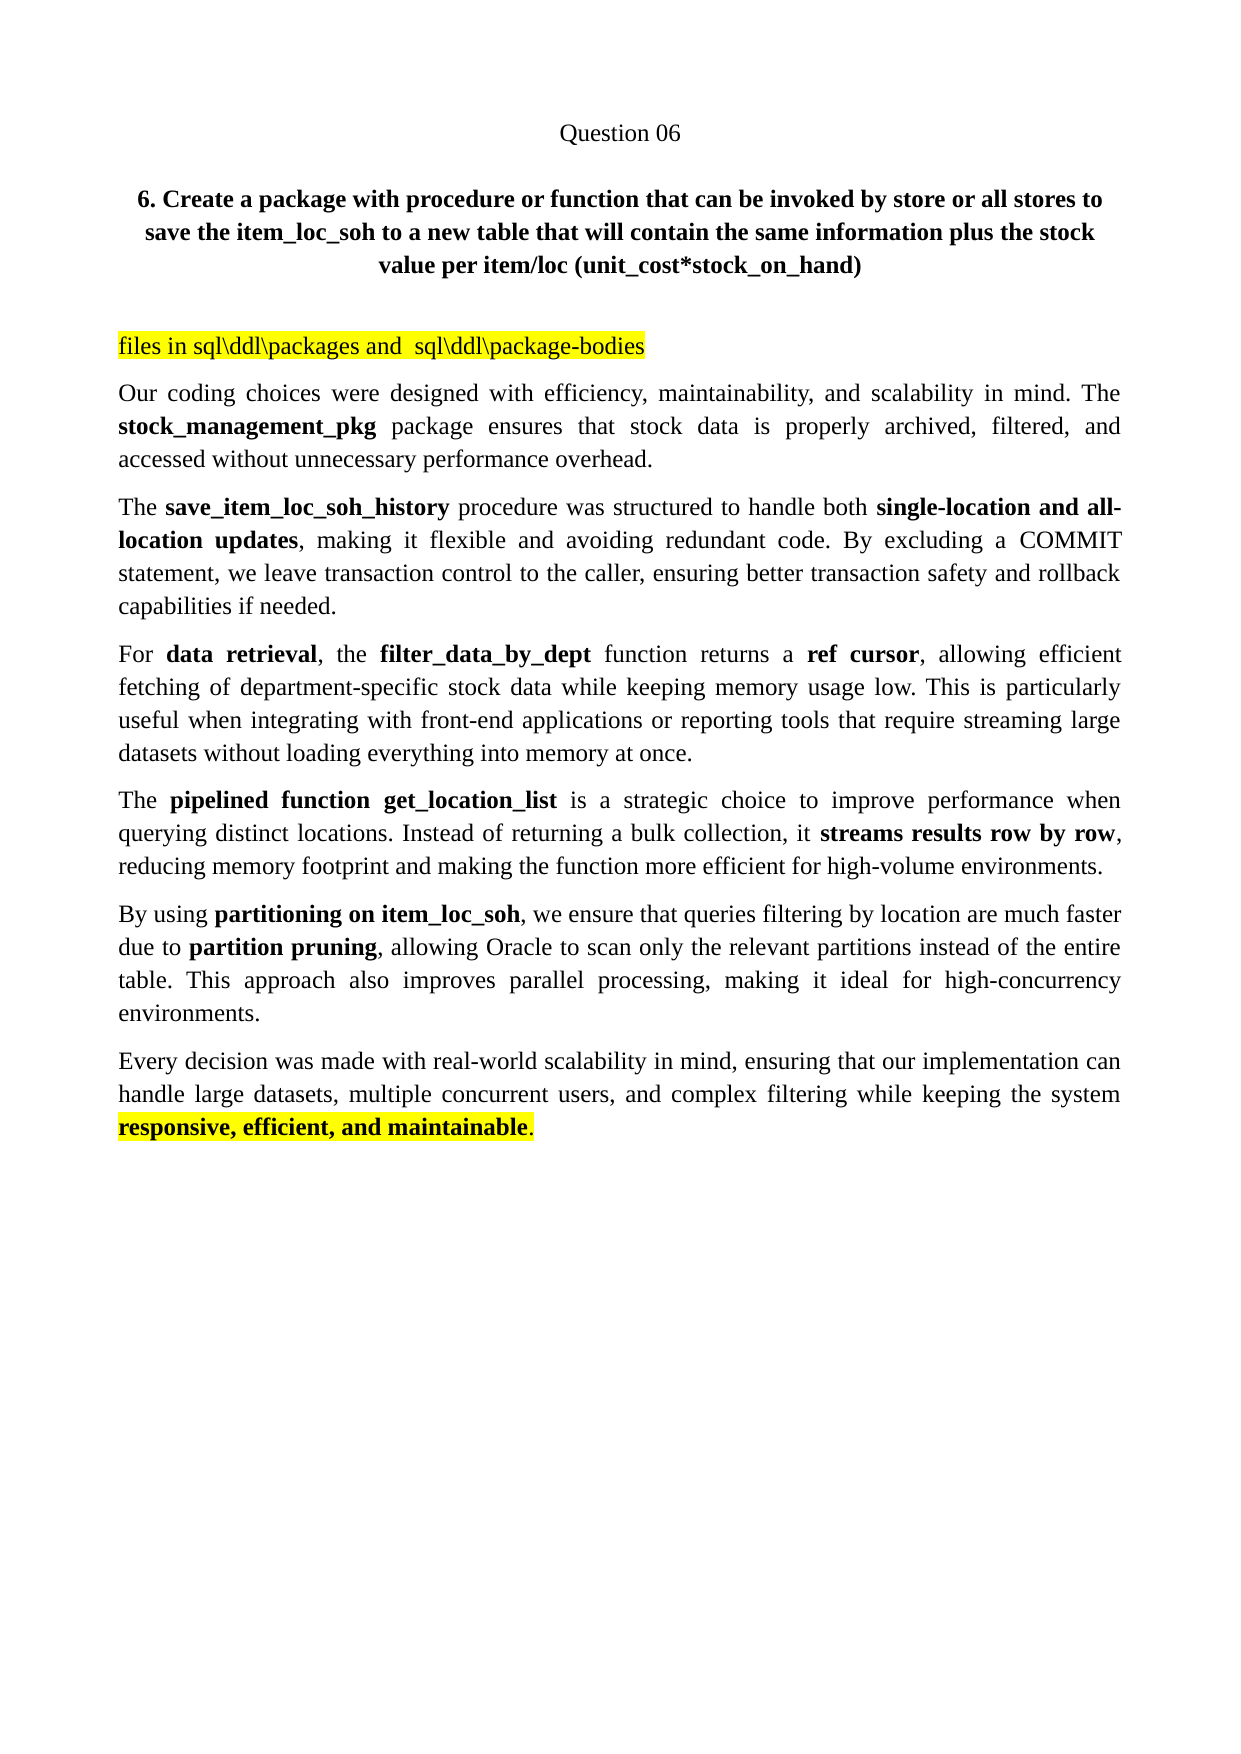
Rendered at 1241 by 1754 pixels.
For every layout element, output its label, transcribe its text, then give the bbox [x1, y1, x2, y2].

text The pipelined function get_location_list is a strategic choice to improve performance when querying distinct locations. Instead of returning a bulk collection, it streams results row by row, reducing memory footprint and making the function more efficient for high-volume environments. [118, 785, 1122, 880]
text Question 06 6. Create a package with procedure or function that can be invoked by store or all stores to save the item_loc_soh to a new table that will contain the same information plus the stock value per item/loc (unit_cost*stock_on_hand) [118, 118, 1122, 312]
text For data retrieval, the filter_data_by_dept function returns a ref cursor, allowing efficient fetching of department-specific stock data while keeping memory usage low. This is particularly useful when integrating with front-end applications or reporting tools that require streaming large datasets without loading everything into memory at once. [118, 639, 1122, 767]
text files in sql\ddl\packages and sql\ddl\package-bodies [118, 331, 1122, 359]
text Every decision was made with real-world scalability in mind, ensuring that our implementation can handle large datasets, multiple concurrent users, and complex filtering while keeping the system responsive, efficient, and maintainable. [118, 1046, 1122, 1141]
text Our coding choices were designed with efficiency, maintainability, and scalability in mind. The stock_management_pkg package ensures that stock data is properly archived, filtered, and accessed without unnecessary performance overhead. [118, 378, 1122, 473]
text By using partitioning on item_loc_soh, we ensure that queries filtering by location are much faster due to partition pruning, allowing Oracle to scan only the relevant partitions instead of the entire table. This approach also improves parallel processing, making it ideal for high-concurrency environments. [118, 899, 1122, 1027]
text The save_item_loc_soh_history procedure was structured to handle both single-location and all-location updates, making it flexible and avoiding redundant code. By excluding a COMMIT statement, we leave transaction control to the caller, ensuring better transaction safety and rollback capabilities if needed. [118, 492, 1122, 620]
